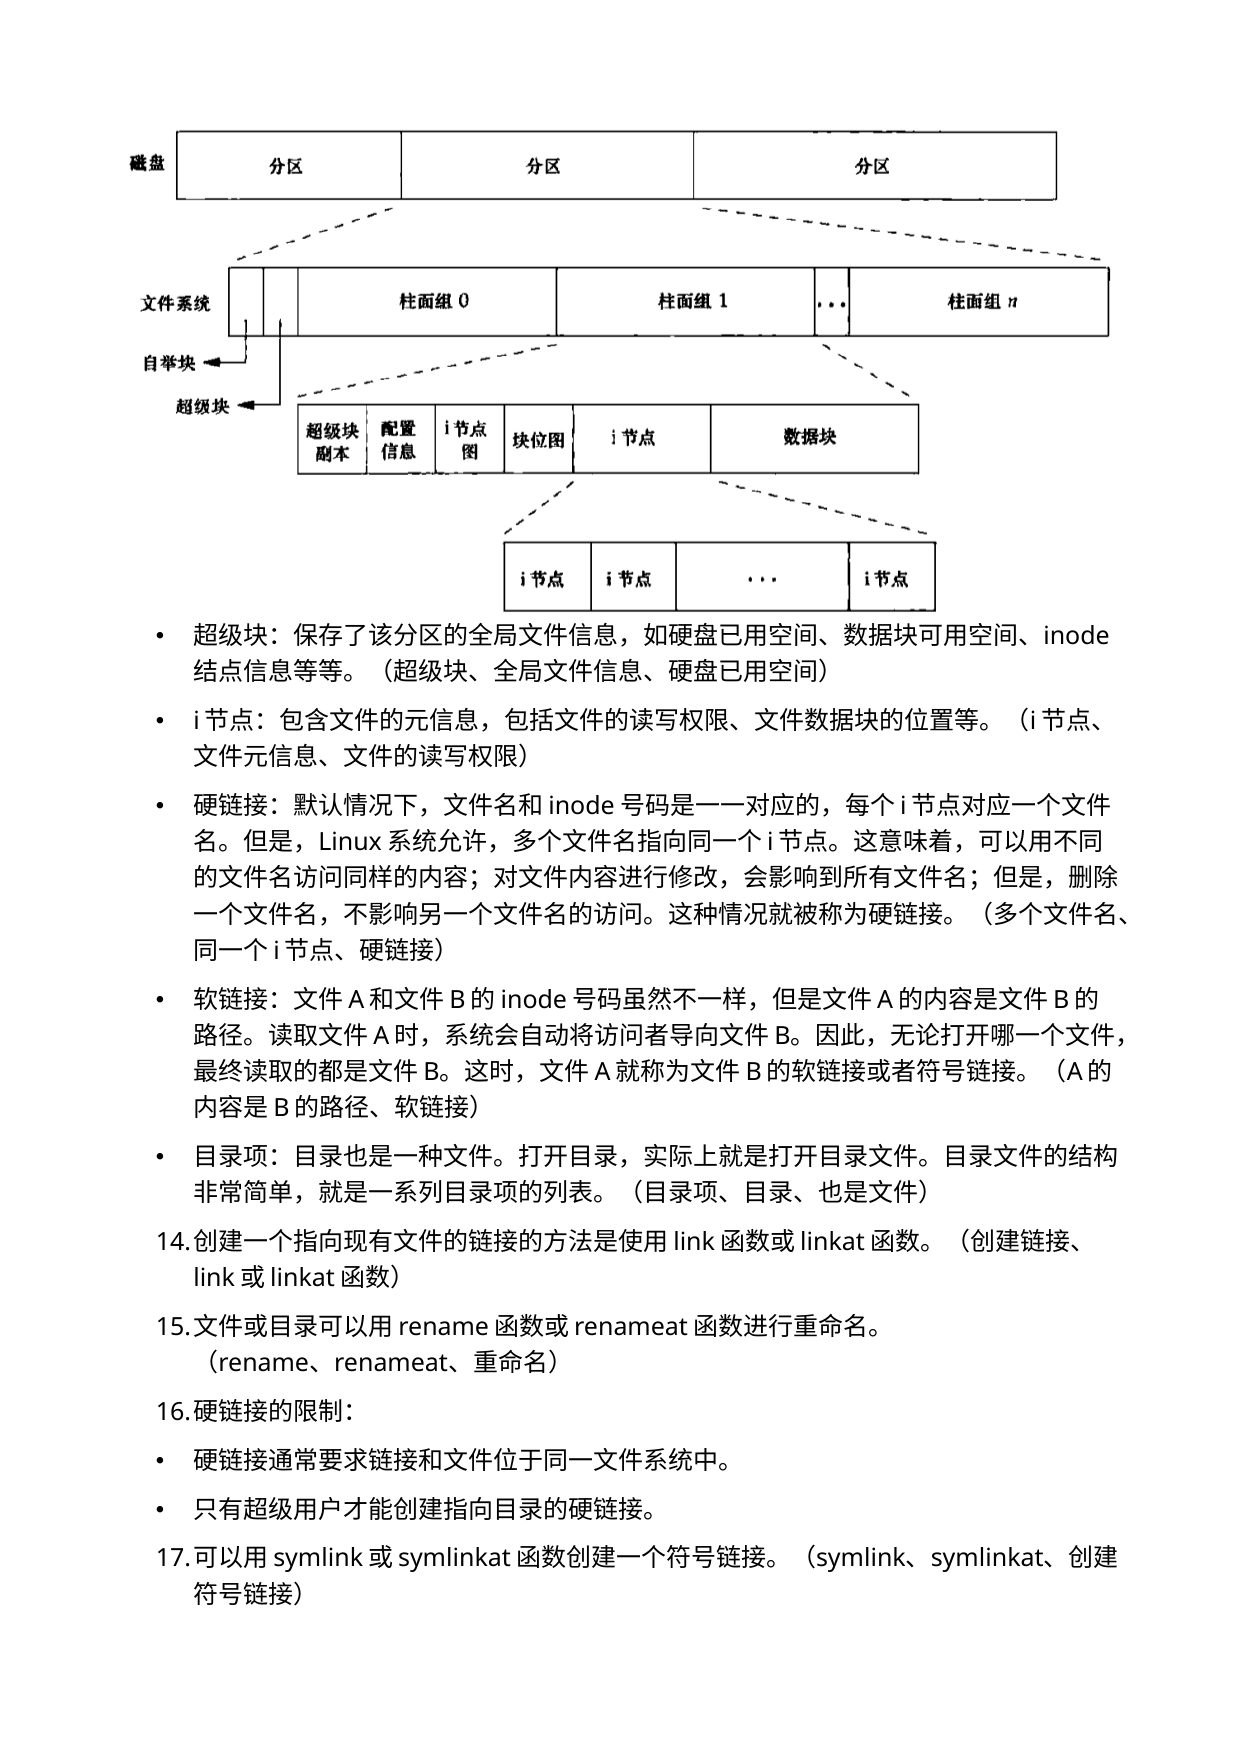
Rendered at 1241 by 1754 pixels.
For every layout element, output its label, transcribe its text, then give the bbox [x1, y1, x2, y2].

list 硬链接：默认情况下，文件名和inode号码是一一对应的，每个i节点对应一个文件名。但是，Linux系统允许，多个文件名指向同一个i节点。这意味着，可以用不同的文件名访问同样的内容；对文件内容进行修改，会影响到所有文件名；但是，删除一个文件名，不影响另一个文件名的访问。这种情况就被称为硬链接。（多个文件名、同一个i节点、硬链接） [156, 785, 1122, 967]
list 超级块：保存了该分区的全局文件信息，如硬盘已用空间、数据块可用空间、inode结点信息等等。（超级块、全局文件信息、硬盘已用空间） [156, 616, 1122, 688]
list 只有超级用户才能创建指向目录的硬链接。 [156, 1489, 1122, 1525]
list i节点：包含文件的元信息，包括文件的读写权限、文件数据块的位置等。（i节点、文件元信息、文件的读写权限） [156, 700, 1122, 773]
picture [118, 118, 1123, 616]
list 创建一个指向现有文件的链接的方法是使用link函数或linkat函数。（创建链接、link或linkat函数） [156, 1222, 1122, 1294]
list 目录项：目录也是一种文件。打开目录，实际上就是打开目录文件。目录文件的结构非常简单，就是一系列目录项的列表。（目录项、目录、也是文件） [156, 1137, 1122, 1209]
list 硬链接的限制： [156, 1392, 1122, 1428]
list 可以用symlink或symlinkat函数创建一个符号链接。（symlink、symlinkat、创建符号链接） [156, 1538, 1122, 1610]
list 文件或目录可以用rename函数或renameat函数进行重命名。（rename、renameat、重命名） [156, 1307, 1122, 1379]
list 硬链接通常要求链接和文件位于同一文件系统中。 [156, 1440, 1122, 1477]
list 软链接：文件A和文件B的inode号码虽然不一样，但是文件A的内容是文件B的路径。读取文件A时，系统会自动将访问者导向文件B。因此，无论打开哪一个文件，最终读取的都是文件B。这时，文件A就称为文件B的软链接或者符号链接。（A的内容是B的路径、软链接） [156, 979, 1122, 1124]
